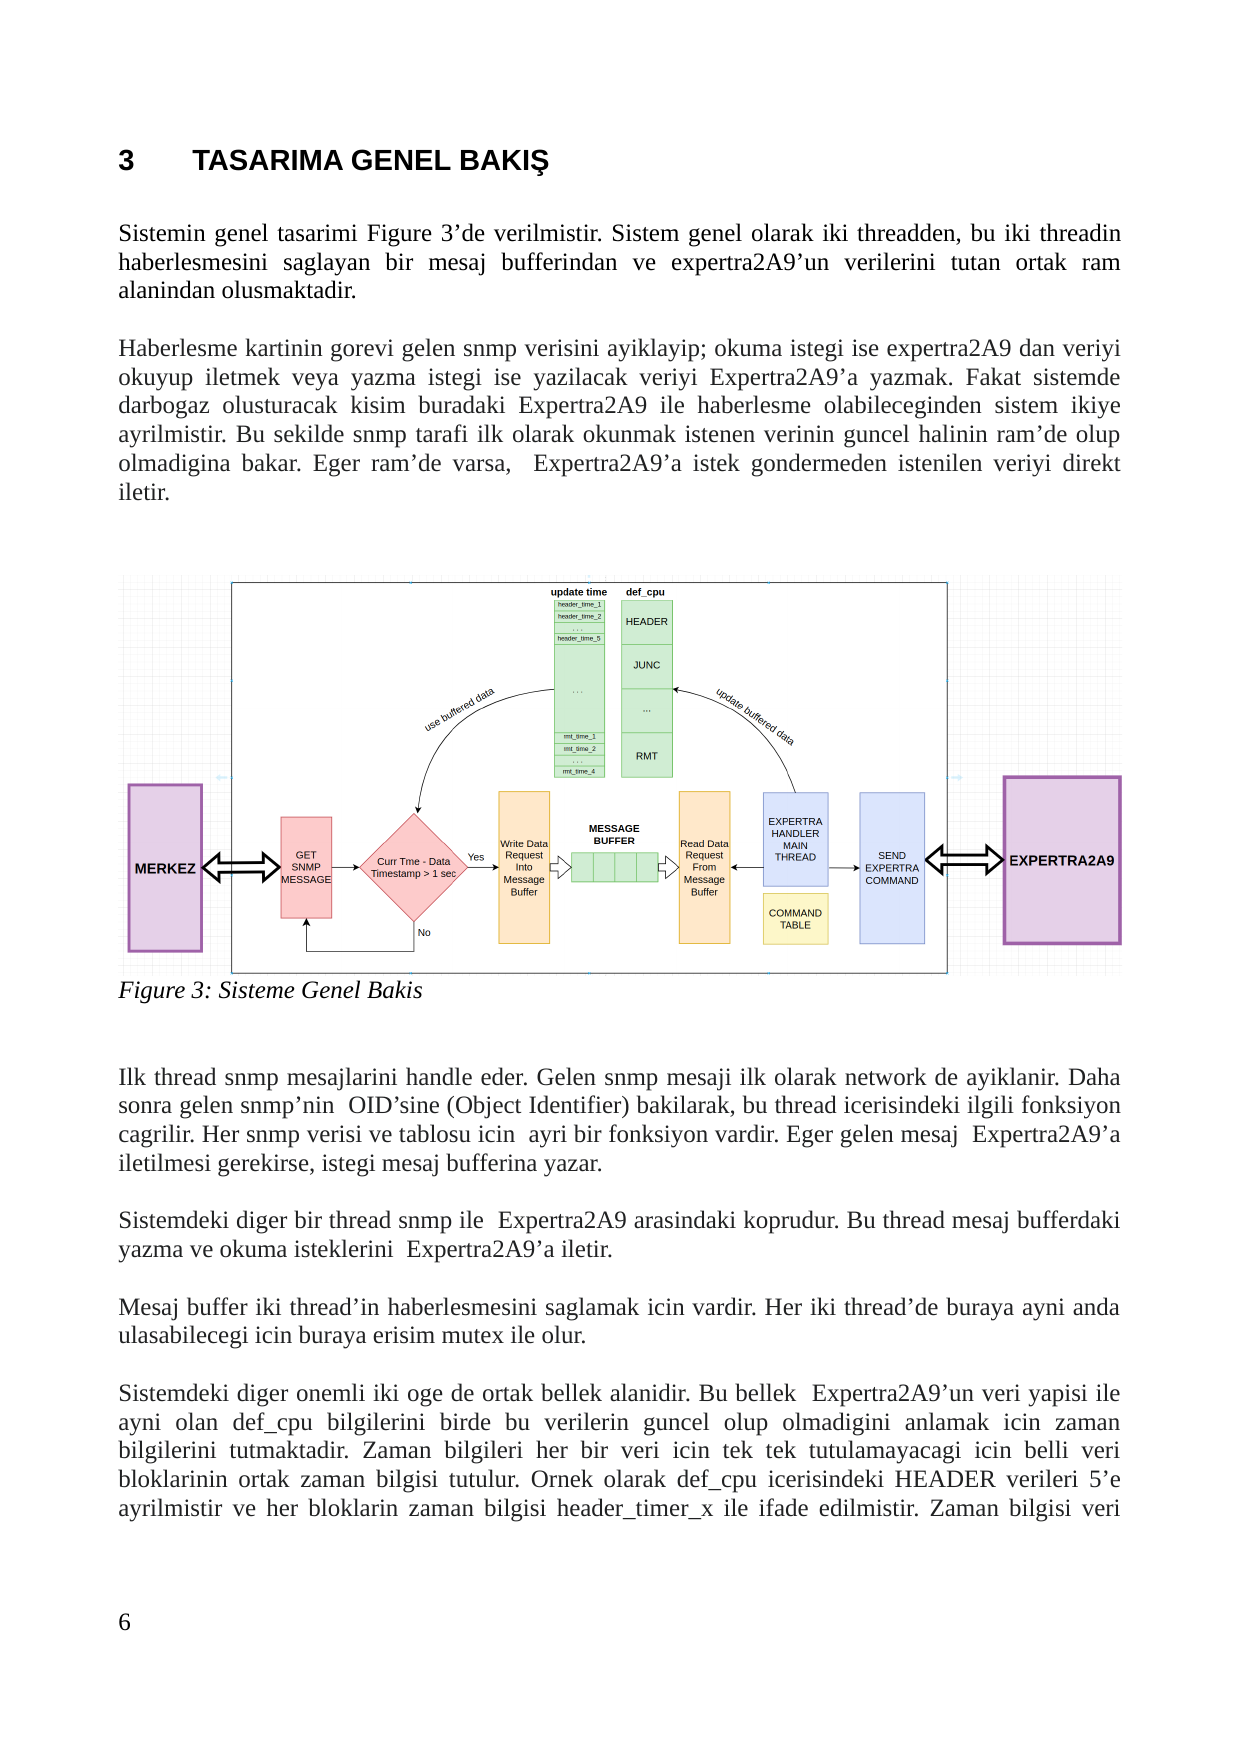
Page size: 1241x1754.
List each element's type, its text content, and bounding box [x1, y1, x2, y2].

picture [118, 575, 1123, 976]
text Haberlesme kartinin gorevi gelen snmp verisini ayiklayip; okuma istegi ise expertra2A9 dan veriyi okuyup iletmek veya yazma istegi ise yazilacak veriyi Expertra2A9’a yazmak. Fakat sistemde darbogaz olusturacak kisim buradaki Expertra2A9 ile haberlesme olabileceginden sistem ikiye ayrilmistir. Bu sekilde snmp tarafi ilk olarak okunmak istenen verinin guncel halinin ram’de olup olmadigina bakar. Eger ram’de varsa, Expertra2A9’a istek gondermeden istenilen veriyi direkt iletir. [118, 333, 1122, 505]
text Figure 3: Sisteme Genel Bakis [118, 976, 1122, 1004]
text Sistemdeki diger onemli iki oge de ortak bellek alanidir. Bu bellek Expertra2A9’un veri yapisi ile ayni olan def_cpu bilgilerini birde bu verilerin guncel olup olmadigini anlamak icin zaman bilgilerini tutmaktadir. Zaman bilgileri her bir veri icin tek tek tutulamayacagi icin belli veri bloklarinin ortak zaman bilgisi tutulur. Ornek olarak def_cpu icerisindeki HEADER verileri 5’e ayrilmistir ve her bloklarin zaman bilgisi header_timer_x ile ifade edilmistir. Zaman bilgisi veri [118, 1378, 1122, 1522]
text Mesaj buffer iki thread’in haberlesmesini saglamak icin vardir. Her iki thread’de buraya ayni anda ulasabilecegi icin buraya erisim mutex ile olur. [118, 1292, 1122, 1349]
text Sistemdeki diger bir thread snmp ile Expertra2A9 arasindaki koprudur. Bu thread mesaj bufferdaki yazma ve okuma isteklerini Expertra2A9’a iletir. [118, 1206, 1122, 1263]
text Ilk thread snmp mesajlarini handle eder. Gelen snmp mesaji ilk olarak network de ayiklanir. Daha sonra gelen snmp’nin OID’sine (Object Identifier) bakilarak, bu thread icerisindeki ilgili fonksiyon cagrilir. Her snmp verisi ve tablosu icin ayri bir fonksiyon vardir. Eger gelen mesaj Expertra2A9’a iletilmesi gerekirse, istegi mesaj bufferina yazar. [118, 1062, 1122, 1177]
subtitle TASARIMA GENEL BAKIŞ [118, 143, 1122, 177]
text Sistemin genel tasarimi Figure 3’de verilmistir. Sistem genel olarak iki threadden, bu iki threadin haberlesmesini saglayan bir mesaj bufferindan ve expertra2A9’un verilerini tutan ortak ram alanindan olusmaktadir. [118, 218, 1122, 304]
